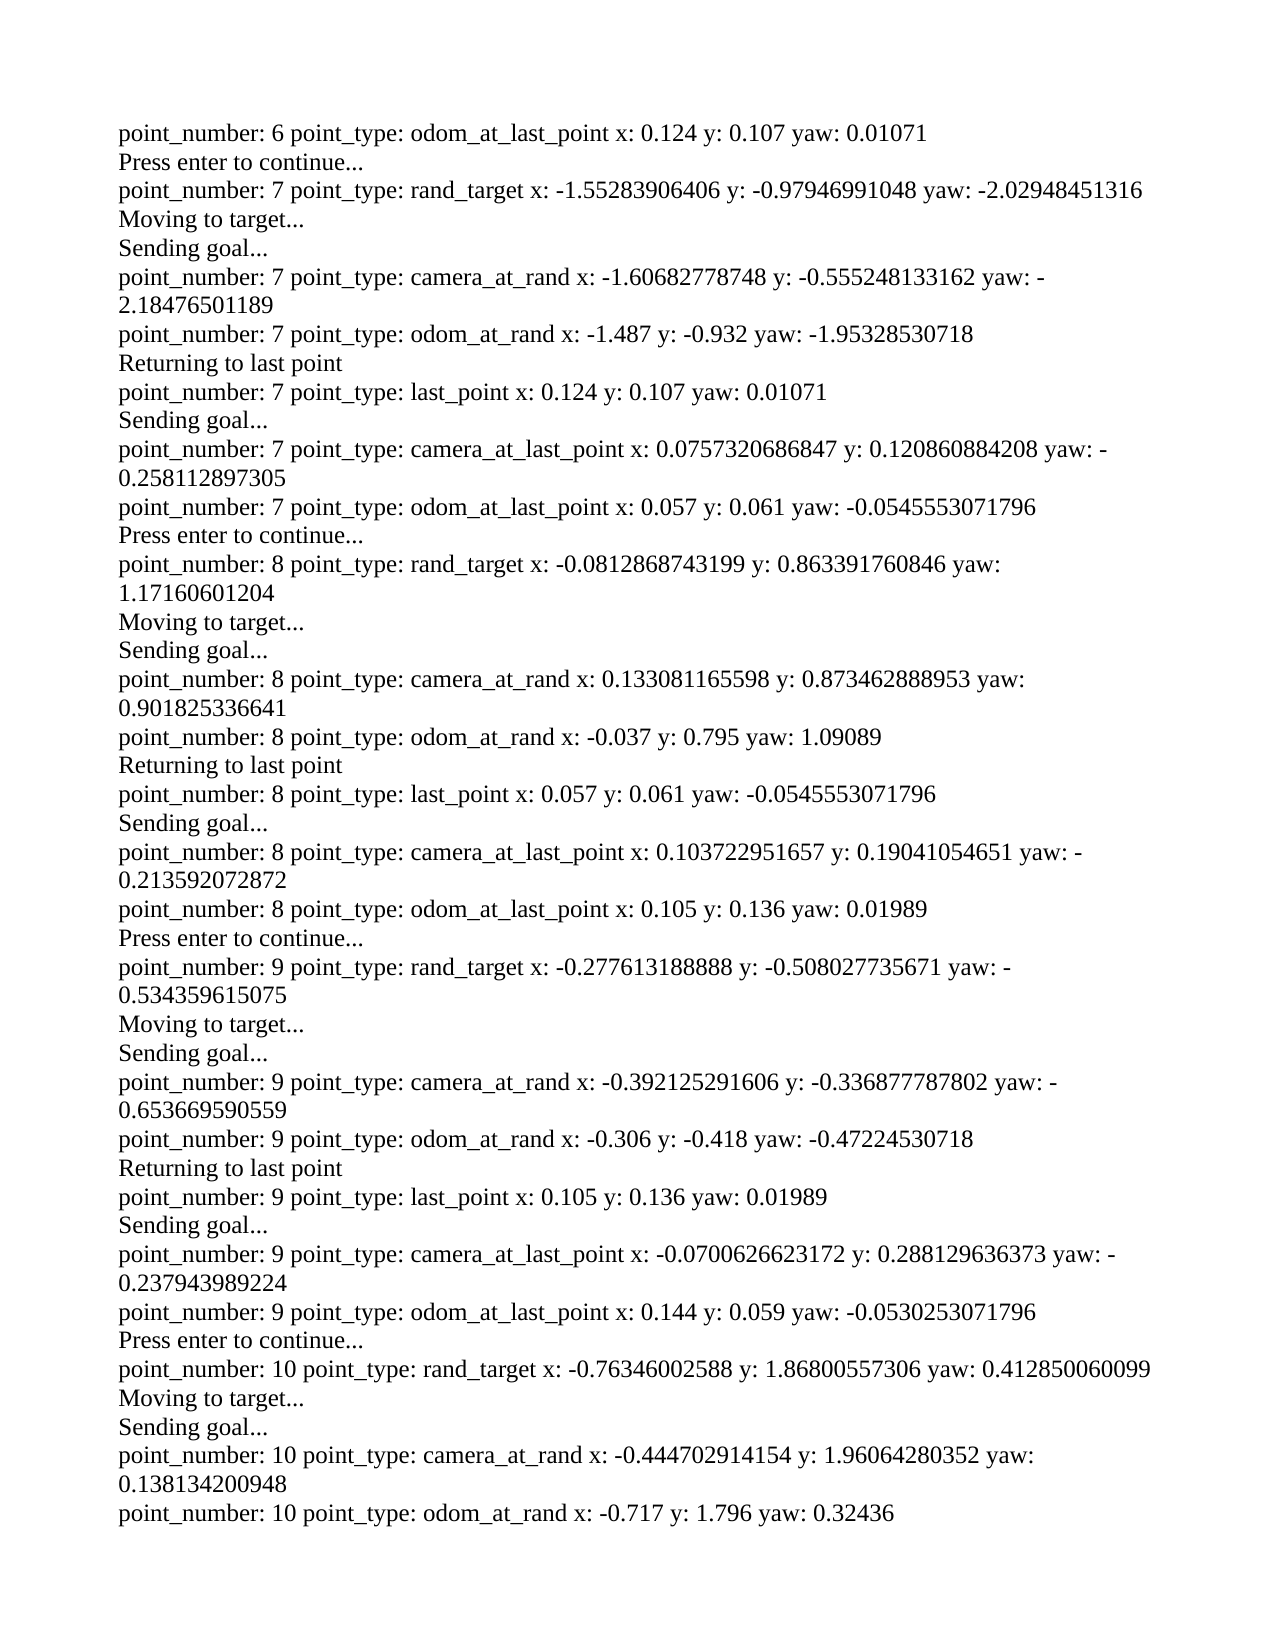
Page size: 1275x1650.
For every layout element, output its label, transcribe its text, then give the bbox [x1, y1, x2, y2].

text Sending goal... [118, 1211, 1157, 1239]
text Moving to target... [118, 1383, 1157, 1412]
text point_number: 7 point_type: camera_at_rand x: -1.60682778748 y: -0.555248133162 yaw: -2.18476501189 [118, 262, 1157, 319]
text point_number: 7 point_type: odom_at_rand x: -1.487 y: -0.932 yaw: -1.95328530718 [118, 319, 1157, 348]
text Press enter to continue... [118, 1326, 1157, 1354]
text Moving to target... [118, 204, 1157, 233]
text point_number: 9 point_type: odom_at_last_point x: 0.144 y: 0.059 yaw: -0.0530253071796 [118, 1297, 1157, 1326]
text Sending goal... [118, 233, 1157, 262]
text point_number: 9 point_type: odom_at_rand x: -0.306 y: -0.418 yaw: -0.47224530718 [118, 1124, 1157, 1153]
text point_number: 8 point_type: last_point x: 0.057 y: 0.061 yaw: -0.0545553071796 [118, 779, 1157, 808]
text Sending goal... [118, 808, 1157, 837]
text point_number: 7 point_type: last_point x: 0.124 y: 0.107 yaw: 0.01071 [118, 377, 1157, 406]
text point_number: 9 point_type: rand_target x: -0.277613188888 y: -0.508027735671 yaw: -0.534359615075 [118, 952, 1157, 1009]
text point_number: 9 point_type: camera_at_rand x: -0.392125291606 y: -0.336877787802 yaw: -0.653669590559 [118, 1067, 1157, 1124]
text Sending goal... [118, 636, 1157, 664]
text point_number: 10 point_type: camera_at_rand x: -0.444702914154 y: 1.96064280352 yaw: 0.138134200948 [118, 1441, 1157, 1498]
text point_number: 7 point_type: odom_at_last_point x: 0.057 y: 0.061 yaw: -0.0545553071796 [118, 492, 1157, 521]
text Press enter to continue... [118, 923, 1157, 952]
text point_number: 7 point_type: camera_at_last_point x: 0.0757320686847 y: 0.120860884208 yaw: -0.258112897305 [118, 434, 1157, 492]
text Moving to target... [118, 1009, 1157, 1038]
text point_number: 8 point_type: odom_at_rand x: -0.037 y: 0.795 yaw: 1.09089 [118, 722, 1157, 751]
text point_number: 8 point_type: camera_at_rand x: 0.133081165598 y: 0.873462888953 yaw: 0.901825336641 [118, 664, 1157, 722]
text point_number: 6 point_type: odom_at_last_point x: 0.124 y: 0.107 yaw: 0.01071 [118, 118, 1157, 147]
text Press enter to continue... [118, 147, 1157, 176]
text Moving to target... [118, 607, 1157, 636]
text Sending goal... [118, 1038, 1157, 1067]
text Returning to last point [118, 751, 1157, 779]
text point_number: 8 point_type: odom_at_last_point x: 0.105 y: 0.136 yaw: 0.01989 [118, 894, 1157, 923]
text point_number: 10 point_type: rand_target x: -0.76346002588 y: 1.86800557306 yaw: 0.412850060099 [118, 1354, 1157, 1383]
text Sending goal... [118, 1412, 1157, 1441]
text Press enter to continue... [118, 521, 1157, 549]
text point_number: 8 point_type: camera_at_last_point x: 0.103722951657 y: 0.19041054651 yaw: -0.213592072872 [118, 837, 1157, 894]
text point_number: 8 point_type: rand_target x: -0.0812868743199 y: 0.863391760846 yaw: 1.17160601204 [118, 549, 1157, 607]
text point_number: 10 point_type: odom_at_rand x: -0.717 y: 1.796 yaw: 0.32436 [118, 1498, 1157, 1527]
text point_number: 9 point_type: camera_at_last_point x: -0.0700626623172 y: 0.288129636373 yaw: -0.237943989224 [118, 1239, 1157, 1297]
text point_number: 9 point_type: last_point x: 0.105 y: 0.136 yaw: 0.01989 [118, 1182, 1157, 1211]
text Returning to last point [118, 1153, 1157, 1182]
text Returning to last point [118, 348, 1157, 377]
text point_number: 7 point_type: rand_target x: -1.55283906406 y: -0.97946991048 yaw: -2.02948451316 [118, 176, 1157, 204]
text Sending goal... [118, 406, 1157, 434]
